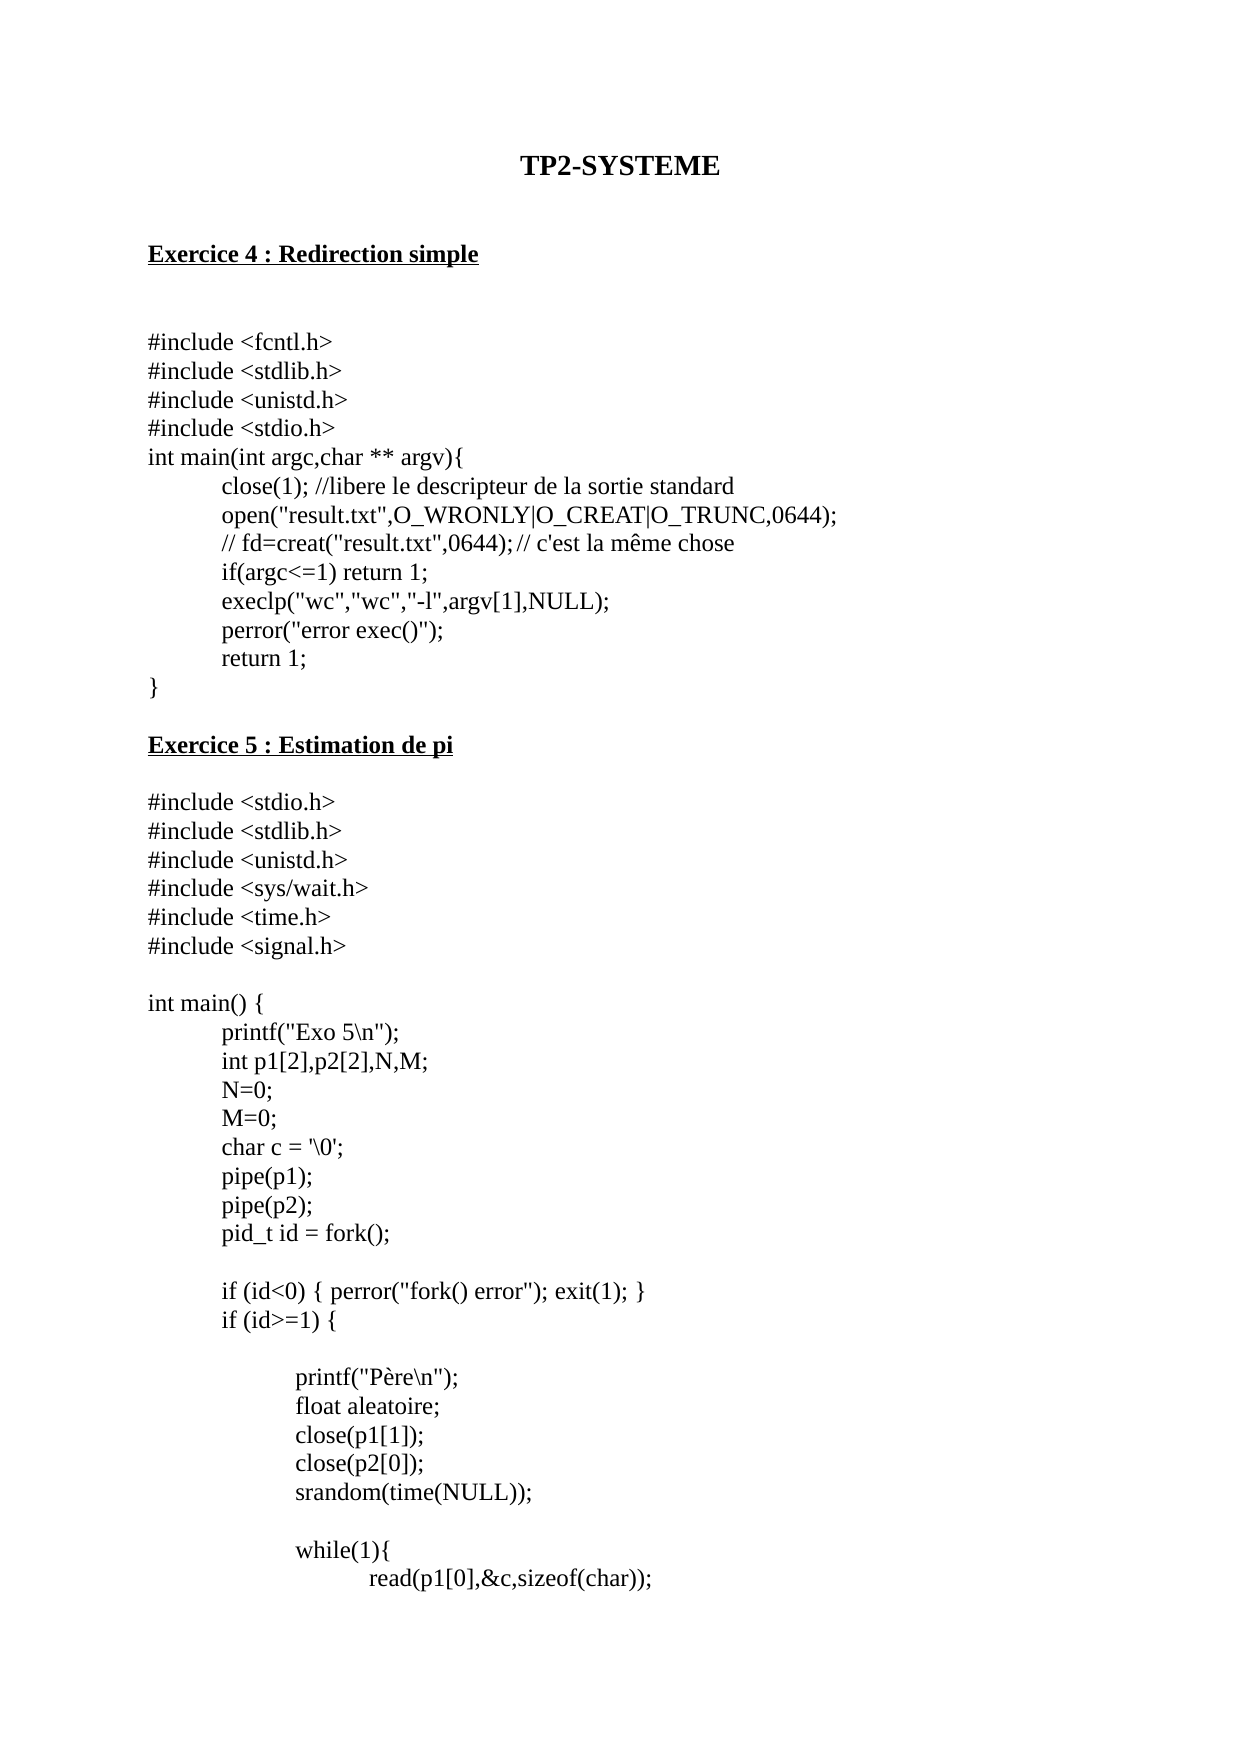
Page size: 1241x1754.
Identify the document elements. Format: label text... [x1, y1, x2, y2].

text TP2-SYSTEME [148, 148, 1093, 181]
text N=0; [148, 1075, 1093, 1103]
text close(p2[0]); [148, 1448, 1093, 1477]
text close(1); //libere le descripteur de la sortie standard [148, 471, 1093, 500]
text printf("Père\n"); [148, 1362, 1093, 1391]
text M=0; [148, 1103, 1093, 1132]
text #include <stdio.h> [148, 413, 1093, 442]
text Exercice 4 : Redirection simple [148, 239, 1093, 267]
text execlp("wc","wc","-l",argv[1],NULL); [148, 586, 1093, 615]
text #include <stdlib.h> [148, 356, 1093, 385]
text #include <sys/wait.h> [148, 873, 1093, 902]
text char c = '\0'; [148, 1132, 1093, 1161]
text while(1){ [148, 1535, 1093, 1563]
text int main(int argc,char ** argv){ [148, 442, 1093, 471]
text #include <signal.h> [148, 931, 1093, 960]
text #include <time.h> [148, 902, 1093, 931]
text read(p1[0],&c,sizeof(char)); [148, 1563, 1093, 1592]
text if (id<0) { perror("fork() error"); exit(1); } [148, 1276, 1093, 1305]
text pipe(p1); [148, 1161, 1093, 1190]
text open("result.txt",O_WRONLY|O_CREAT|O_TRUNC,0644); [148, 500, 1093, 528]
text printf("Exo 5\n"); [148, 1017, 1093, 1046]
text #include <stdio.h> [148, 787, 1093, 816]
text perror("error exec()"); [148, 615, 1093, 643]
text pid_t id = fork(); [148, 1218, 1093, 1247]
text float aleatoire; [148, 1391, 1093, 1420]
text #include <stdlib.h> [148, 816, 1093, 845]
text pipe(p2); [148, 1190, 1093, 1218]
text } [148, 672, 1093, 701]
text #include <unistd.h> [148, 385, 1093, 413]
text srandom(time(NULL)); [148, 1477, 1093, 1506]
text int main() { [148, 988, 1093, 1017]
text return 1; [148, 643, 1093, 672]
text Exercice 5 : Estimation de pi [148, 730, 1093, 758]
text #include <unistd.h> [148, 845, 1093, 873]
text #include <fcntl.h> [148, 327, 1093, 356]
text // fd=creat("result.txt",0644); // c'est la même chose [148, 528, 1093, 557]
text int p1[2],p2[2],N,M; [148, 1046, 1093, 1075]
text if(argc<=1) return 1; [148, 557, 1093, 586]
text if (id>=1) { [148, 1305, 1093, 1333]
text close(p1[1]); [148, 1420, 1093, 1448]
